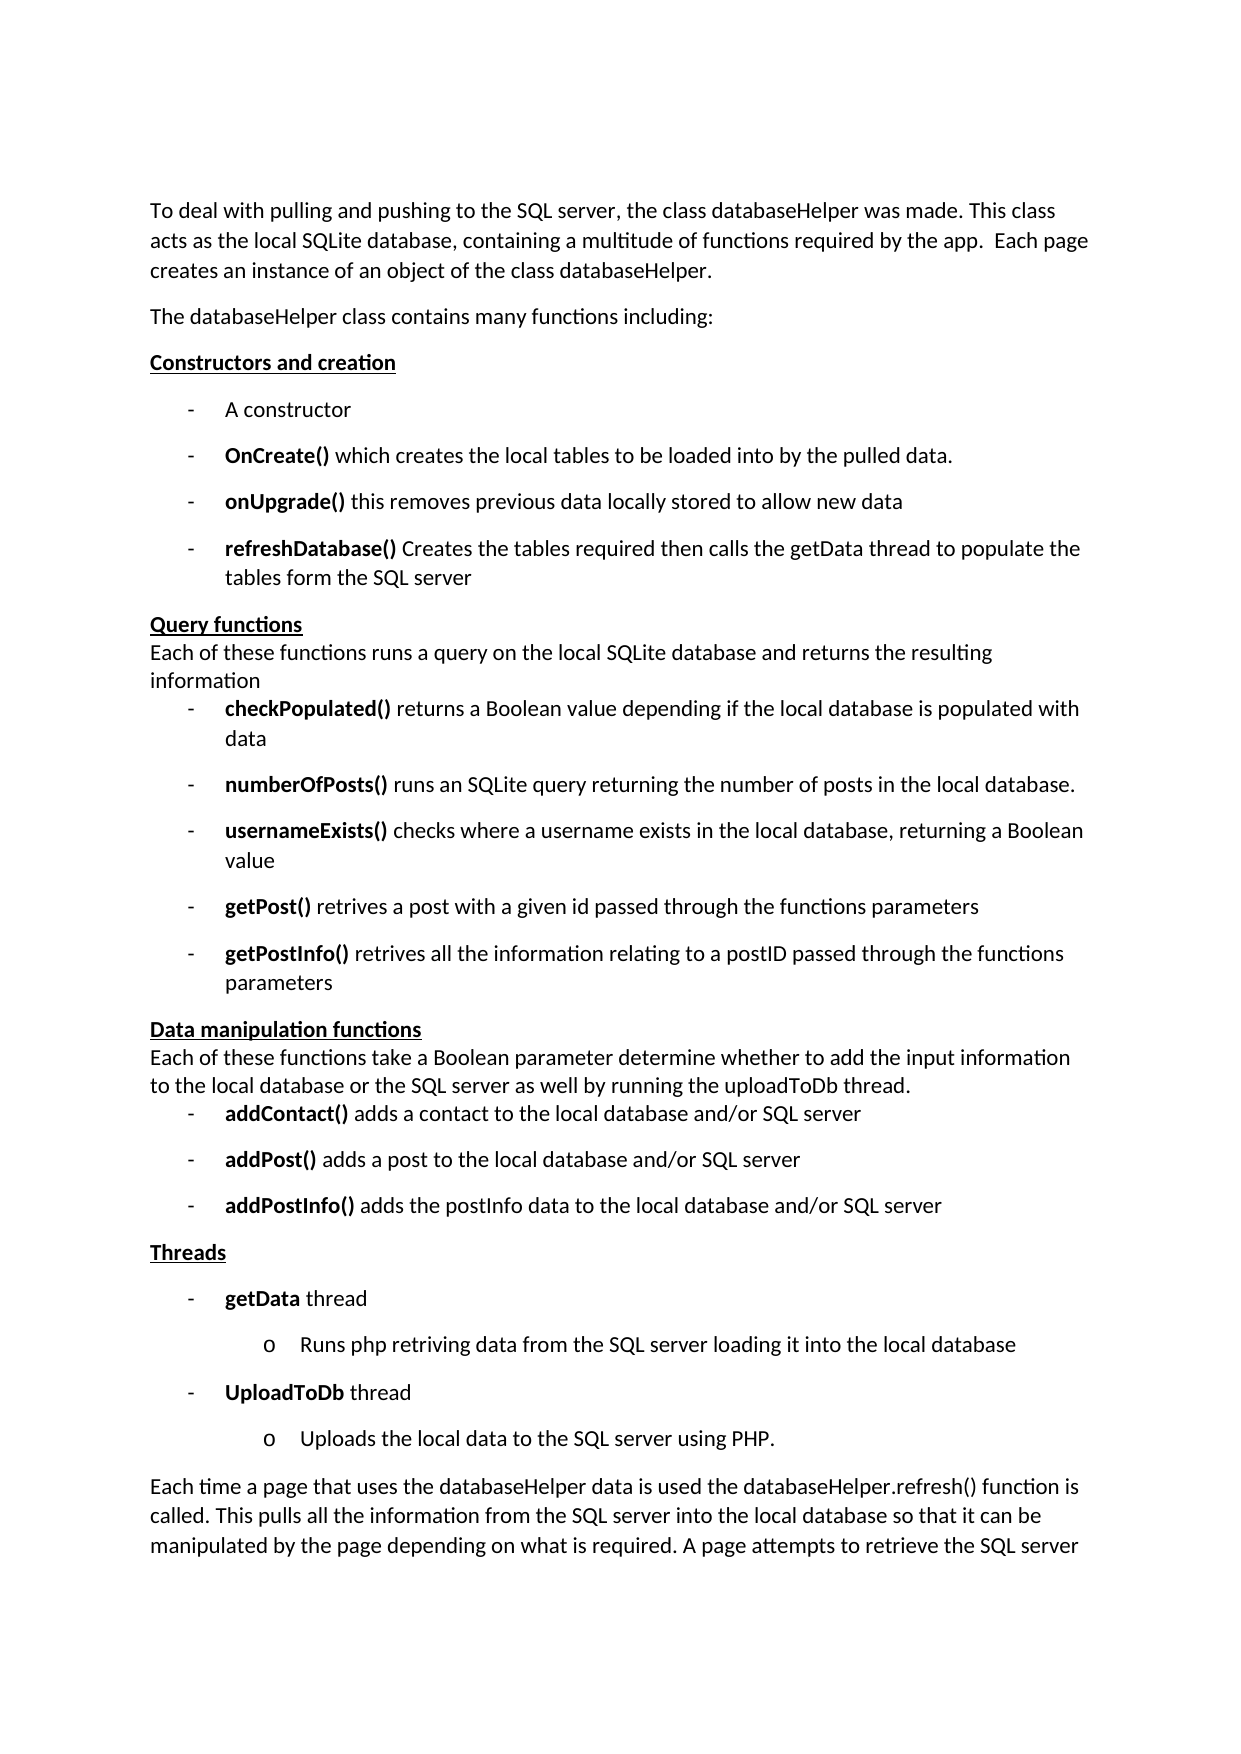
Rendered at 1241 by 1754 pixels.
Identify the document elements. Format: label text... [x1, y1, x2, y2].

text To deal with pulling and pushing to the SQL server, the class databaseHelper was made. This class acts as the local SQLite database, containing a multitude of functions required by the app. Each page creates an instance of an object of the class databaseHelper. [150, 196, 1090, 284]
list UploadToDb thread [187, 1378, 1090, 1406]
list A constructor [187, 395, 1090, 423]
list getPostInfo() retrives all the information relating to a postID passed through the functions parameters [187, 939, 1090, 996]
list refreshDatabase() Creates the tables required then calls the getData thread to populate the tables form the SQL server [187, 534, 1090, 592]
text Threads [150, 1238, 1090, 1266]
text Data manipulation functions [150, 1015, 1090, 1043]
list addPostInfo() adds the postInfo data to the local database and/or SQL server [187, 1192, 1090, 1219]
list usernameExists() checks where a username exists in the local database, returning a Boolean value [187, 816, 1090, 874]
list numberOfPosts() runs an SQLite query returning the number of posts in the local database. [187, 770, 1090, 798]
text Each of these functions take a Boolean parameter determine whether to add the input information to the local database or the SQL server as well by running the uploadToDb thread. [150, 1043, 1090, 1099]
list onUpgrade() this removes previous data locally stored to allow new data [187, 487, 1090, 516]
list Uploads the local data to the SQL server using PHP. [262, 1424, 1090, 1454]
text Each of these functions runs a query on the local SQLite database and returns the resulting information [150, 638, 1090, 694]
list addPost() adds a post to the local database and/or SQL server [187, 1145, 1090, 1173]
list Runs php retriving data from the SQL server loading it into the local database [262, 1331, 1090, 1360]
text Each time a page that uses the databaseHelper data is used the databaseHelper.refresh() function is called. This pulls all the information from the SQL server into the local database so that it can be manipulated by the page depending on what is required. A page attempts to retrieve the SQL server [150, 1472, 1090, 1559]
list addContact() adds a contact to the local database and/or SQL server [187, 1099, 1090, 1127]
list getPost() retrives a post with a given id passed through the functions parameters [187, 892, 1090, 920]
text Constructors and creation [150, 348, 1090, 376]
list OnCreate() which creates the local tables to be loaded into by the pulled data. [187, 441, 1090, 469]
list checkPopulated() returns a Boolean value depending if the local database is populated with data [187, 694, 1090, 752]
list getData thread [187, 1284, 1090, 1312]
text Query functions [150, 610, 1090, 638]
text The databaseHelper class contains many functions including: [150, 302, 1090, 330]
